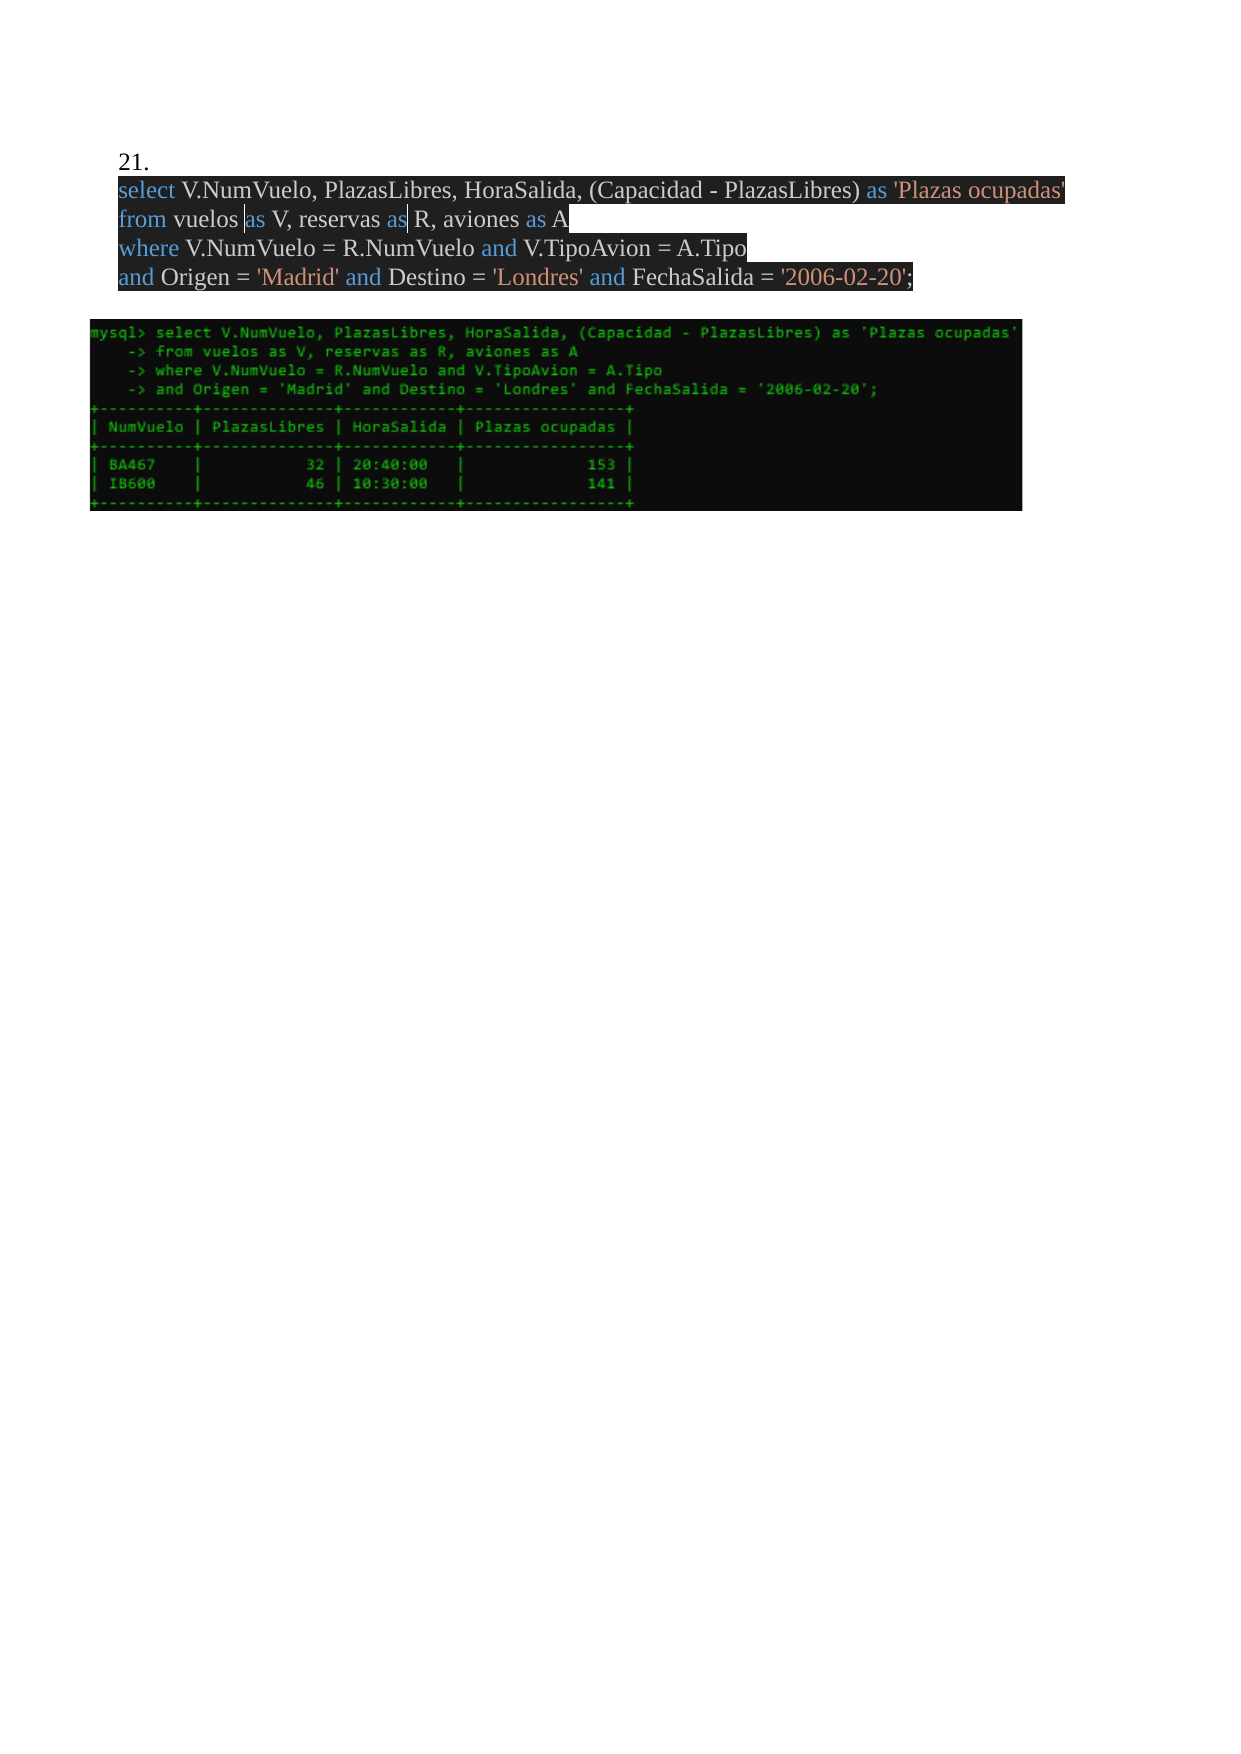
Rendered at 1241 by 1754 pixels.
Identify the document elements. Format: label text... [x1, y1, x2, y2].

text from vuelos as V, reservas as R, aviones as A [118, 204, 1122, 233]
text and Origen = 'Madrid' and Destino = 'Londres' and FechaSalida = '2006-02-20'; [118, 262, 1122, 291]
picture [89, 319, 1023, 511]
text select V.NumVuelo, PlazasLibres, HoraSalida, (Capacidad - PlazasLibres) as 'Plazas ocupadas' [118, 176, 1122, 204]
text where V.NumVuelo = R.NumVuelo and V.TipoAvion = A.Tipo [118, 233, 1122, 262]
text 21. [118, 147, 1122, 176]
